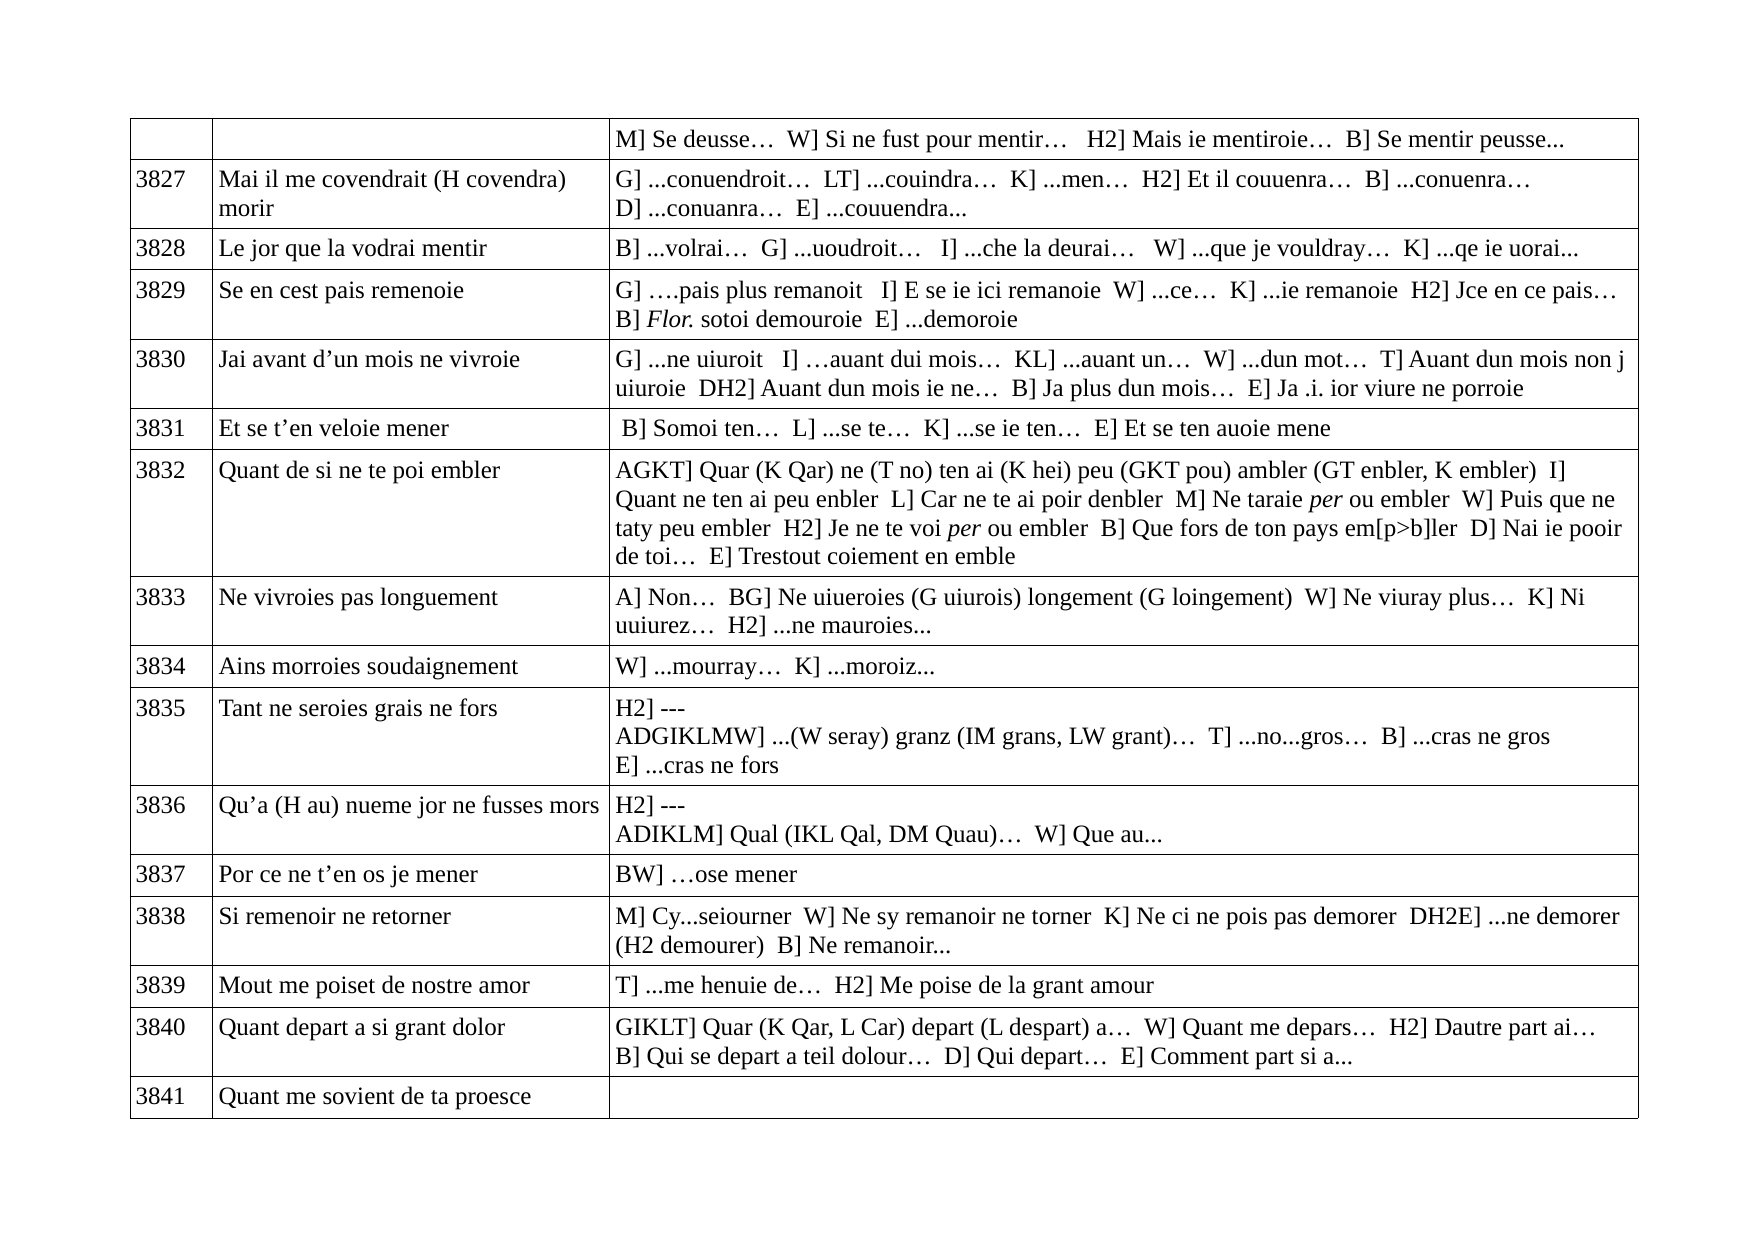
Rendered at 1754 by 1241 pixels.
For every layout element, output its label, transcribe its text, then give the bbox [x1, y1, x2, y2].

table_cell 3837 [131, 855, 212, 896]
table_cell 3833 [131, 577, 212, 645]
table_cell Quant me sovient de ta proesce [213, 1077, 609, 1117]
table_cell Tant ne seroies grais ne fors [213, 688, 609, 785]
table_cell M] Se deusse… W] Si ne fust pour mentir… H2] Mais ie mentiroie… B] Se mentir peusse... [610, 119, 1638, 158]
table_cell Et se t’en veloie mener [213, 409, 609, 449]
table_cell A] Non… BG] Ne uiueroies (G uiurois) longement (G loingement) W] Ne viuray plus… K] Ni uuiurez… H2] ...ne mauroies... [610, 577, 1638, 645]
table_cell 3832 [131, 450, 212, 576]
table_cell B] Somoi ten… L] ...se te… K] ...se ie ten… E] Et se ten auoie mene [610, 409, 1638, 449]
table_cell Ne vivroies pas longuement [213, 577, 609, 645]
table_cell 3840 [131, 1008, 212, 1076]
table_cell Jai avant d’un mois ne vivroie [213, 340, 609, 407]
table_cell Quant de si ne te poi embler [213, 450, 609, 576]
table_cell T] ...me henuie de… H2] Me poise de la grant amour [610, 966, 1638, 1007]
table_cell [131, 119, 212, 158]
table_cell G] ….pais plus remanoit I] E se ie ici remanoie W] ...ce… K] ...ie remanoie H2] Jce en ce pais… B] Flor. sotoi demouroie E] ...demoroie [610, 270, 1638, 338]
table_cell 3828 [131, 229, 212, 269]
table_cell [610, 1077, 1638, 1117]
table_cell H2] --- ADGIKLMW] ...(W seray) granz (IM grans, LW grant)… T] ...no...gros… B] ...cras ne gros E] ...cras ne fors [610, 688, 1638, 785]
table_cell H2] --- ADIKLM] Qual (IKL Qal, DM Quau)… W] Que au... [610, 786, 1638, 854]
table_cell 3836 [131, 786, 212, 854]
table_cell 3829 [131, 270, 212, 338]
table_cell 3839 [131, 966, 212, 1007]
table_cell Ains morroies soudaignement [213, 646, 609, 687]
table_cell 3834 [131, 646, 212, 687]
table_cell Mai il me covendrait (H covendra) morir [213, 160, 609, 227]
table_cell M] Cy...seiourner W] Ne sy remanoir ne torner K] Ne ci ne pois pas demorer DH2E] ...ne demorer (H2 demourer) B] Ne remanoir... [610, 897, 1638, 965]
table_cell AGKT] Quar (K Qar) ne (T no) ten ai (K hei) peu (GKT pou) ambler (GT enbler, K embler) I] Quant ne ten ai peu enbler L] Car ne te ai poir denbler M] Ne taraie per ou embler W] Puis que ne taty peu embler H2] Je ne te voi per ou embler B] Que fors de ton pays em[p>b]ler D] Nai ie pooir de toi… E] Trestout coiement en emble [610, 450, 1638, 576]
table_cell Quant depart a si grant dolor [213, 1008, 609, 1076]
table_cell 3835 [131, 688, 212, 785]
table_cell Se en cest pais remenoie [213, 270, 609, 338]
table_cell GIKLT] Quar (K Qar, L Car) depart (L despart) a… W] Quant me depars… H2] Dautre part ai… B] Qui se depart a teil dolour… D] Qui depart… E] Comment part si a... [610, 1008, 1638, 1076]
table_cell G] ...ne uiuroit I] …auant dui mois… KL] ...auant un… W] ...dun mot… T] Auant dun mois non j uiuroie DH2] Auant dun mois ie ne… B] Ja plus dun mois… E] Ja .i. ior viure ne porroie [610, 340, 1638, 407]
table_cell G] ...conuendroit… LT] ...couindra… K] ...men… H2] Et il couuenra… B] ...conuenra… D] ...conuanra… E] ...couuendra... [610, 160, 1638, 227]
table_cell B] ...volrai… G] ...uoudroit… I] ...che la deurai… W] ...que je vouldray… K] ...qe ie uorai... [610, 229, 1638, 269]
table_cell 3831 [131, 409, 212, 449]
table_cell 3838 [131, 897, 212, 965]
table_cell Mout me poiset de nostre amor [213, 966, 609, 1007]
table_cell 3827 [131, 160, 212, 227]
table_cell W] ...mourray… K] ...moroiz... [610, 646, 1638, 687]
table_cell [213, 119, 609, 158]
table_cell BW] …ose mener [610, 855, 1638, 896]
table_cell Qu’a (H au) nueme jor ne fusses mors [213, 786, 609, 854]
table_cell Le jor que la vodrai mentir [213, 229, 609, 269]
table_cell Por ce ne t’en os je mener [213, 855, 609, 896]
table_cell 3841 [131, 1077, 212, 1117]
table_cell 3830 [131, 340, 212, 407]
table_cell Si remenoir ne retorner [213, 897, 609, 965]
